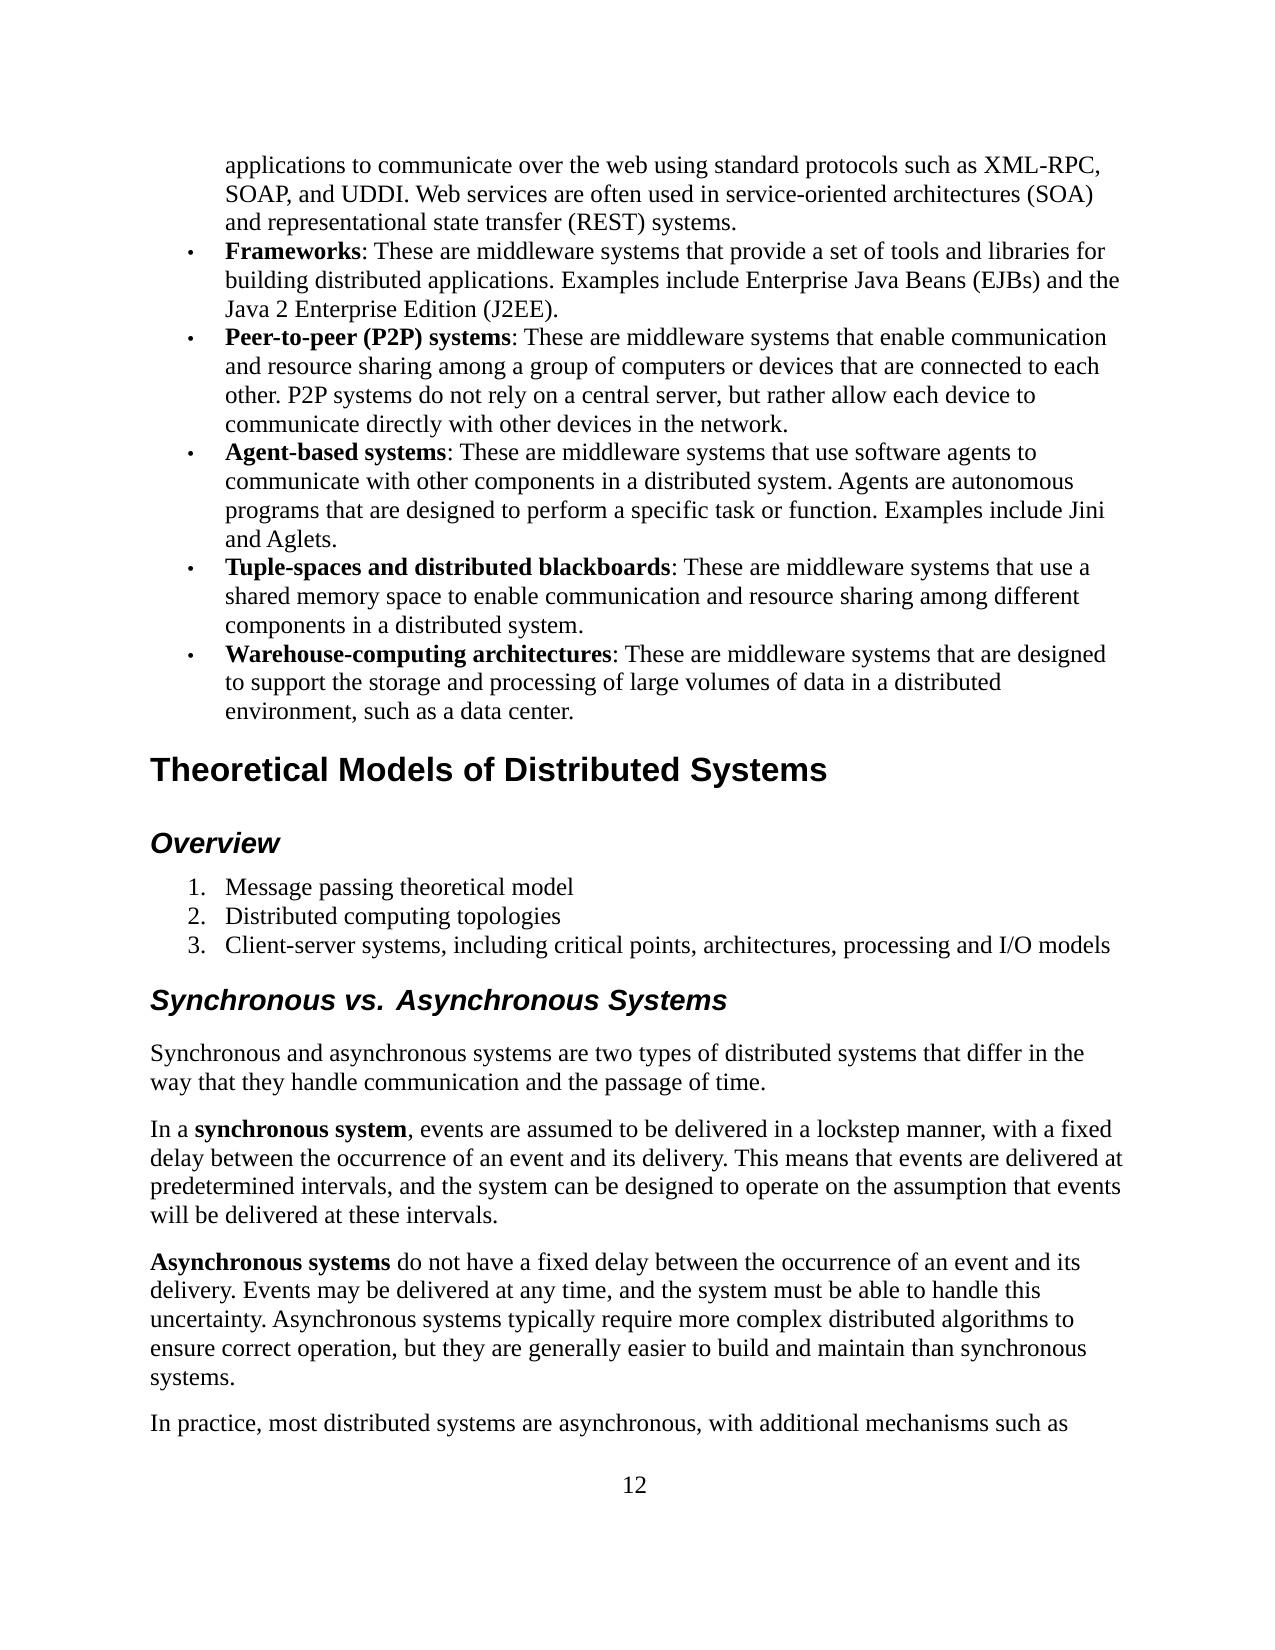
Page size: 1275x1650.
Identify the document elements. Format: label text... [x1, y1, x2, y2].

subtitle Overview [150, 826, 1125, 860]
list Warehouse-computing architectures: These are middleware systems that are designed to support the storage and processing of large volumes of data in a distributed environment, such as a data center. [187, 639, 1125, 725]
subtitle Theoretical Models of Distributed Systems [150, 750, 1125, 789]
text Synchronous and asynchronous systems are two types of distributed systems that differ in the way that they handle communication and the passage of time. [150, 1038, 1125, 1096]
text In practice, most distributed systems are asynchronous, with additional mechanisms such as [150, 1408, 1125, 1437]
list Frameworks: These are middleware systems that provide a set of tools and libraries for building distributed applications. Examples include Enterprise Java Beans (EJBs) and the Java 2 Enterprise Edition (J2EE). [187, 236, 1125, 322]
subtitle Synchronous vs. Asynchronous Systems [150, 983, 1125, 1017]
text In a synchronous system, events are assumed to be delivered in a lockstep manner, with a fixed delay between the occurrence of an event and its delivery. This means that events are delivered at predetermined intervals, and the system can be designed to operate on the assumption that events will be delivered at these intervals. [150, 1114, 1125, 1229]
text Asynchronous systems do not have a fixed delay between the occurrence of an event and its delivery. Events may be delivered at any time, and the system must be able to handle this uncertainty. Asynchronous systems typically require more complex distributed algorithms to ensure correct operation, but they are generally easier to build and maintain than synchronous systems. [150, 1247, 1125, 1391]
list applications to communicate over the web using standard protocols such as XML-RPC, SOAP, and UDDI. Web services are often used in service-oriented architectures (SOA) and representational state transfer (REST) systems. [187, 150, 1125, 236]
list Peer-to-peer (P2P) systems: These are middleware systems that enable communication and resource sharing among a group of computers or devices that are connected to each other. P2P systems do not rely on a central server, but rather allow each device to communicate directly with other devices in the network. [187, 322, 1125, 437]
list Message passing theoretical model [187, 872, 1125, 901]
list Tuple-spaces and distributed blackboards: These are middleware systems that use a shared memory space to enable communication and resource sharing among different components in a distributed system. [187, 552, 1125, 639]
list Client-server systems, including critical points, architectures, processing and I/O models [187, 930, 1125, 958]
list Distributed computing topologies [187, 901, 1125, 930]
list Agent-based systems: These are middleware systems that use software agents to communicate with other components in a distributed system. Agents are autonomous programs that are designed to perform a specific task or function. Examples include Jini and Aglets. [187, 437, 1125, 552]
